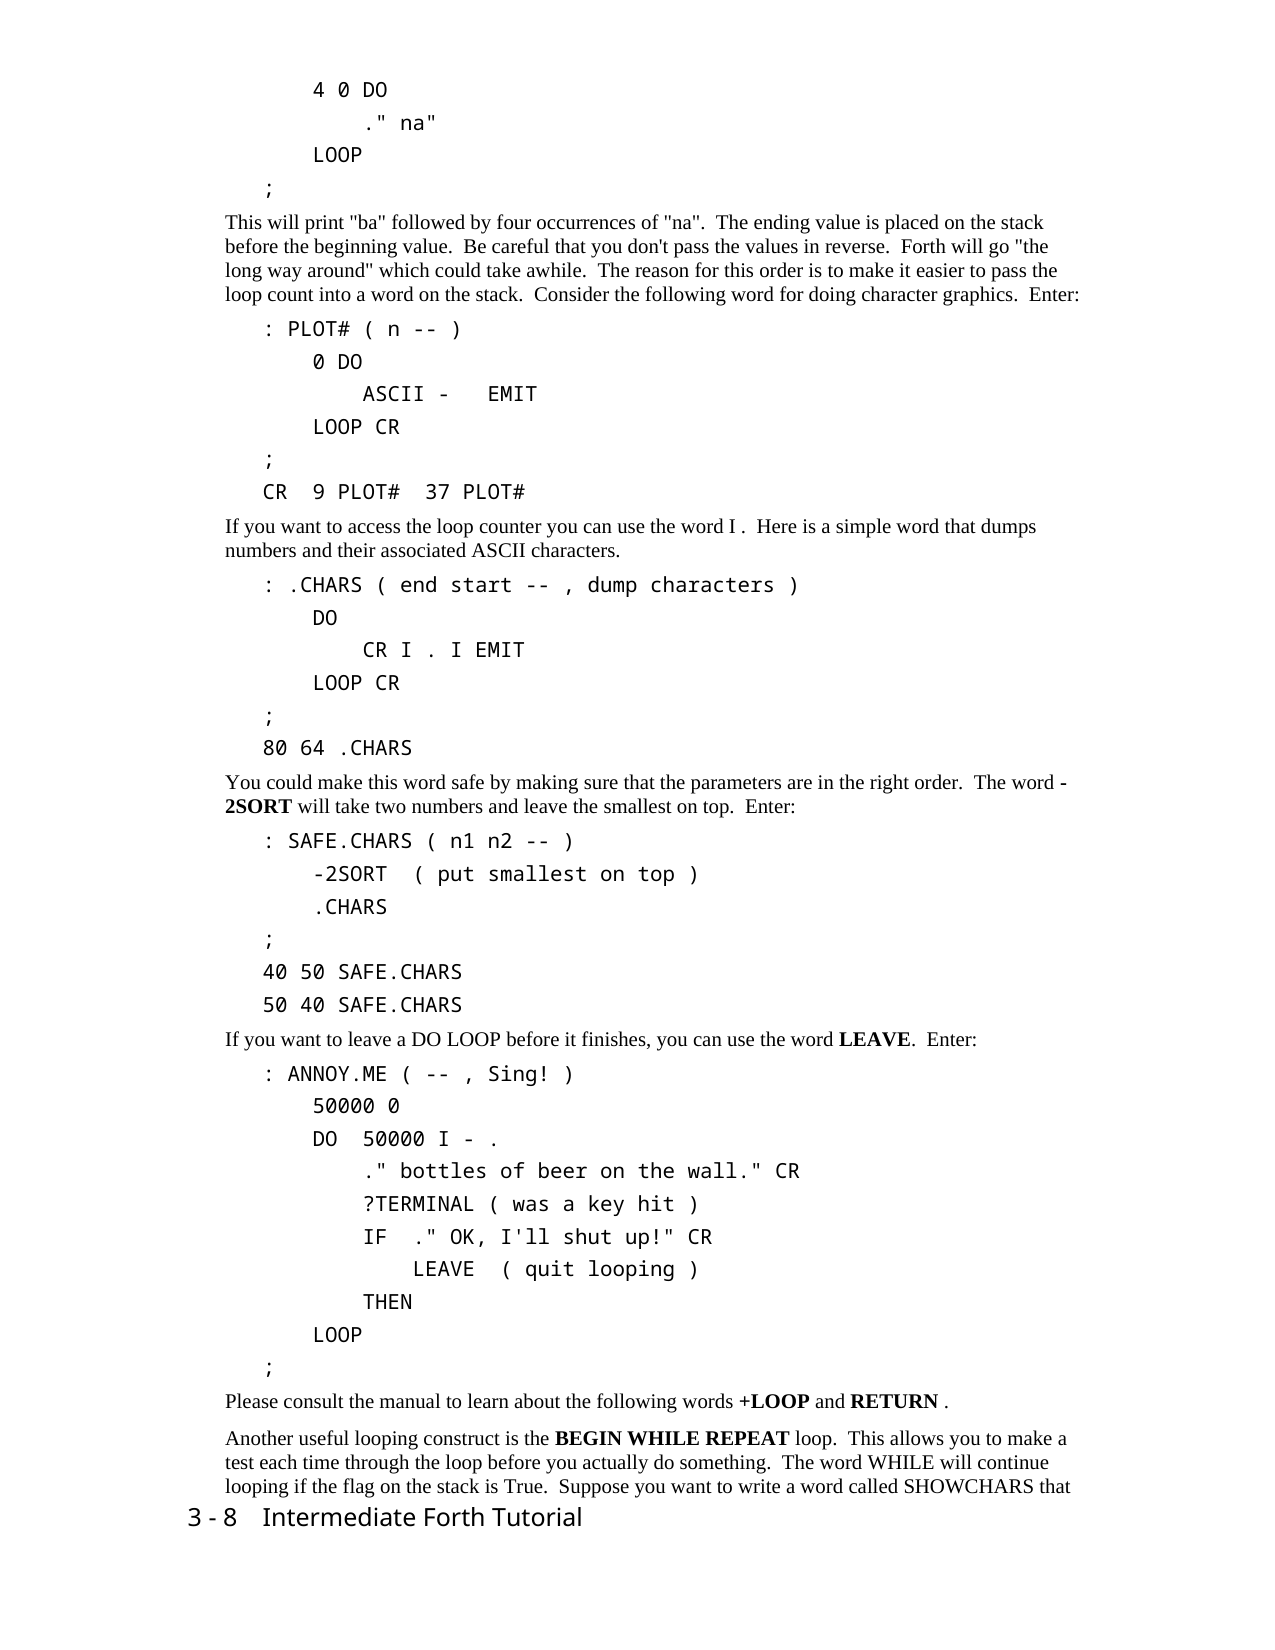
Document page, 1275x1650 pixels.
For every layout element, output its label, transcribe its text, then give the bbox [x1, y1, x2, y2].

text DO 50000 I - . [262, 1124, 1087, 1152]
text DO [262, 603, 1087, 631]
text LOOP CR [262, 412, 1087, 440]
text LEAVE ( quit looping ) [262, 1254, 1087, 1283]
text ; [262, 444, 1087, 473]
text Please consult the manual to learn about the following words +LOOP and RETURN . [225, 1389, 1087, 1413]
text CR I . I EMIT [262, 636, 1087, 664]
text ?TERMINAL ( was a key hit ) [262, 1189, 1087, 1218]
text ; [262, 924, 1087, 953]
text : SAFE.CHARS ( n1 n2 -- ) [262, 827, 1087, 855]
text ." na" [262, 108, 1087, 136]
text 50000 0 [262, 1091, 1087, 1120]
text ." bottles of beer on the wall." CR [262, 1157, 1087, 1185]
text ; [262, 701, 1087, 729]
text If you want to leave a DO LOOP before it finishes, you can use the word LEAVE. Enter: [225, 1026, 1087, 1051]
text : ANNOY.ME ( -- , Sing! ) [262, 1059, 1087, 1087]
text You could make this word safe by making sure that the parameters are in the right order. The word -2SORT will take two numbers and leave the smallest on top. Enter: [225, 770, 1087, 818]
text 4 0 DO [262, 75, 1087, 103]
text : .CHARS ( end start -- , dump characters ) [262, 570, 1087, 599]
text This will print "ba" followed by four occurrences of "na". The ending value is placed on the stack before the beginning value. Be careful that you don't pass the values in reverse. Forth will go "the long way around" which could take awhile. The reason for this order is to make it easier to pass the loop count into a word on the stack. Consider the following word for doing character graphics. Enter: [225, 209, 1087, 306]
text ASCII - EMIT [262, 379, 1087, 408]
text 50 40 SAFE.CHARS [262, 990, 1087, 1018]
text If you want to access the loop counter you can use the word I . Here is a simple word that dumps numbers and their associated ASCII characters. [225, 514, 1087, 562]
text -2SORT ( put smallest on top ) [262, 859, 1087, 888]
text 0 DO [262, 347, 1087, 375]
text ; [262, 1352, 1087, 1381]
text 80 64 .CHARS [262, 733, 1087, 762]
text .CHARS [262, 892, 1087, 920]
text THEN [262, 1287, 1087, 1316]
text ; [262, 173, 1087, 201]
text IF ." OK, I'll shut up!" CR [262, 1222, 1087, 1250]
text CR 9 PLOT# 37 PLOT# [262, 477, 1087, 506]
text : PLOT# ( n -- ) [262, 314, 1087, 343]
text LOOP [262, 1320, 1087, 1348]
text 40 50 SAFE.CHARS [262, 957, 1087, 986]
text LOOP [262, 140, 1087, 169]
text Another useful looping construct is the BEGIN WHILE REPEAT loop. This allows you to make a test each time through the loop before you actually do something. The word WHILE will continue looping if the flag on the stack is True. Suppose you want to write a word called SHOWCHARS that [225, 1426, 1087, 1498]
text LOOP CR [262, 668, 1087, 697]
